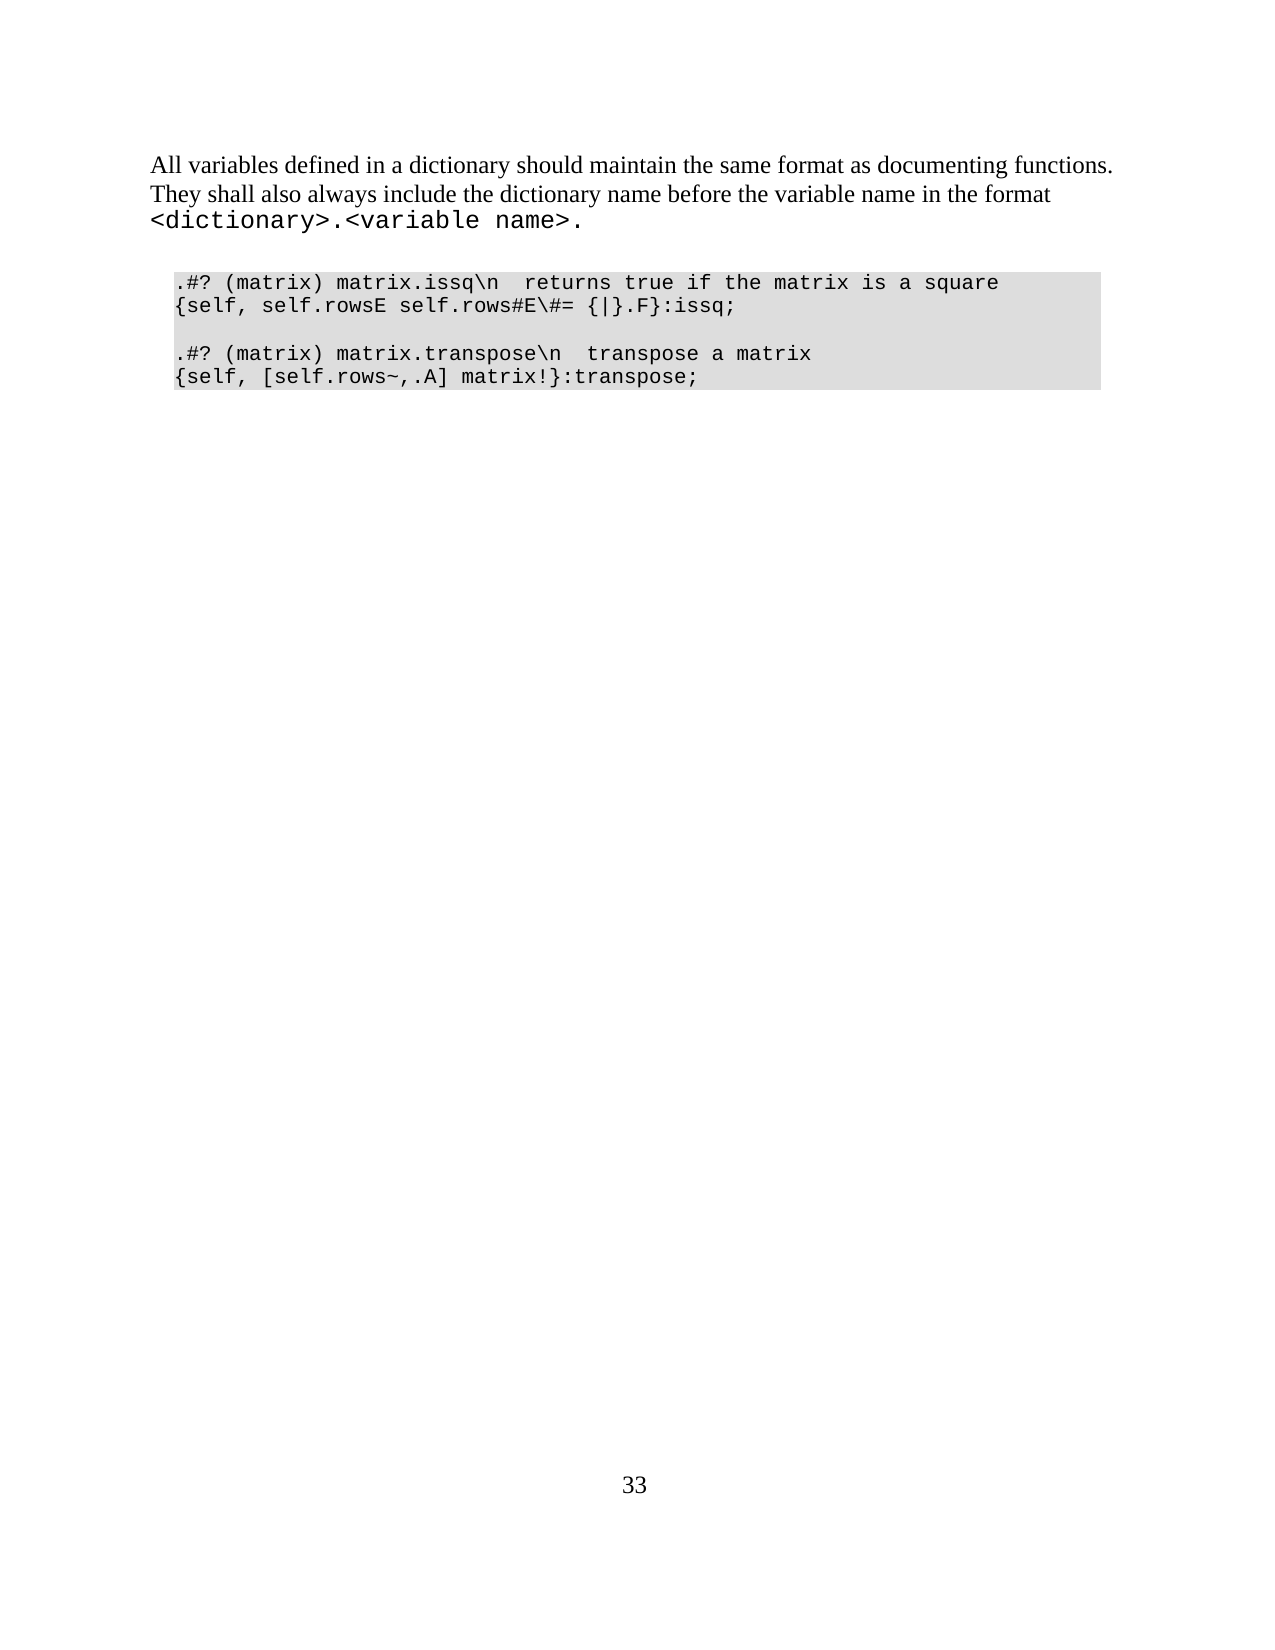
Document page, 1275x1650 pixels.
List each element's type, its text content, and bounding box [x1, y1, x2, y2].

text {self, [self.rows~,.A] matrix!}:transpose; [174, 366, 1101, 390]
text .#? (matrix) matrix.issq\n returns true if the matrix is a square [174, 272, 1101, 295]
text .#? (matrix) matrix.transpose\n transpose a matrix [174, 343, 1101, 366]
text All variables defined in a dictionary should maintain the same format as documenting functions. They shall also always include the dictionary name before the variable name in the format <dictionary>.<variable name>. [150, 150, 1125, 236]
text {self, self.rowsE self.rows#E\#= {|}.F}:issq; [174, 295, 1101, 319]
